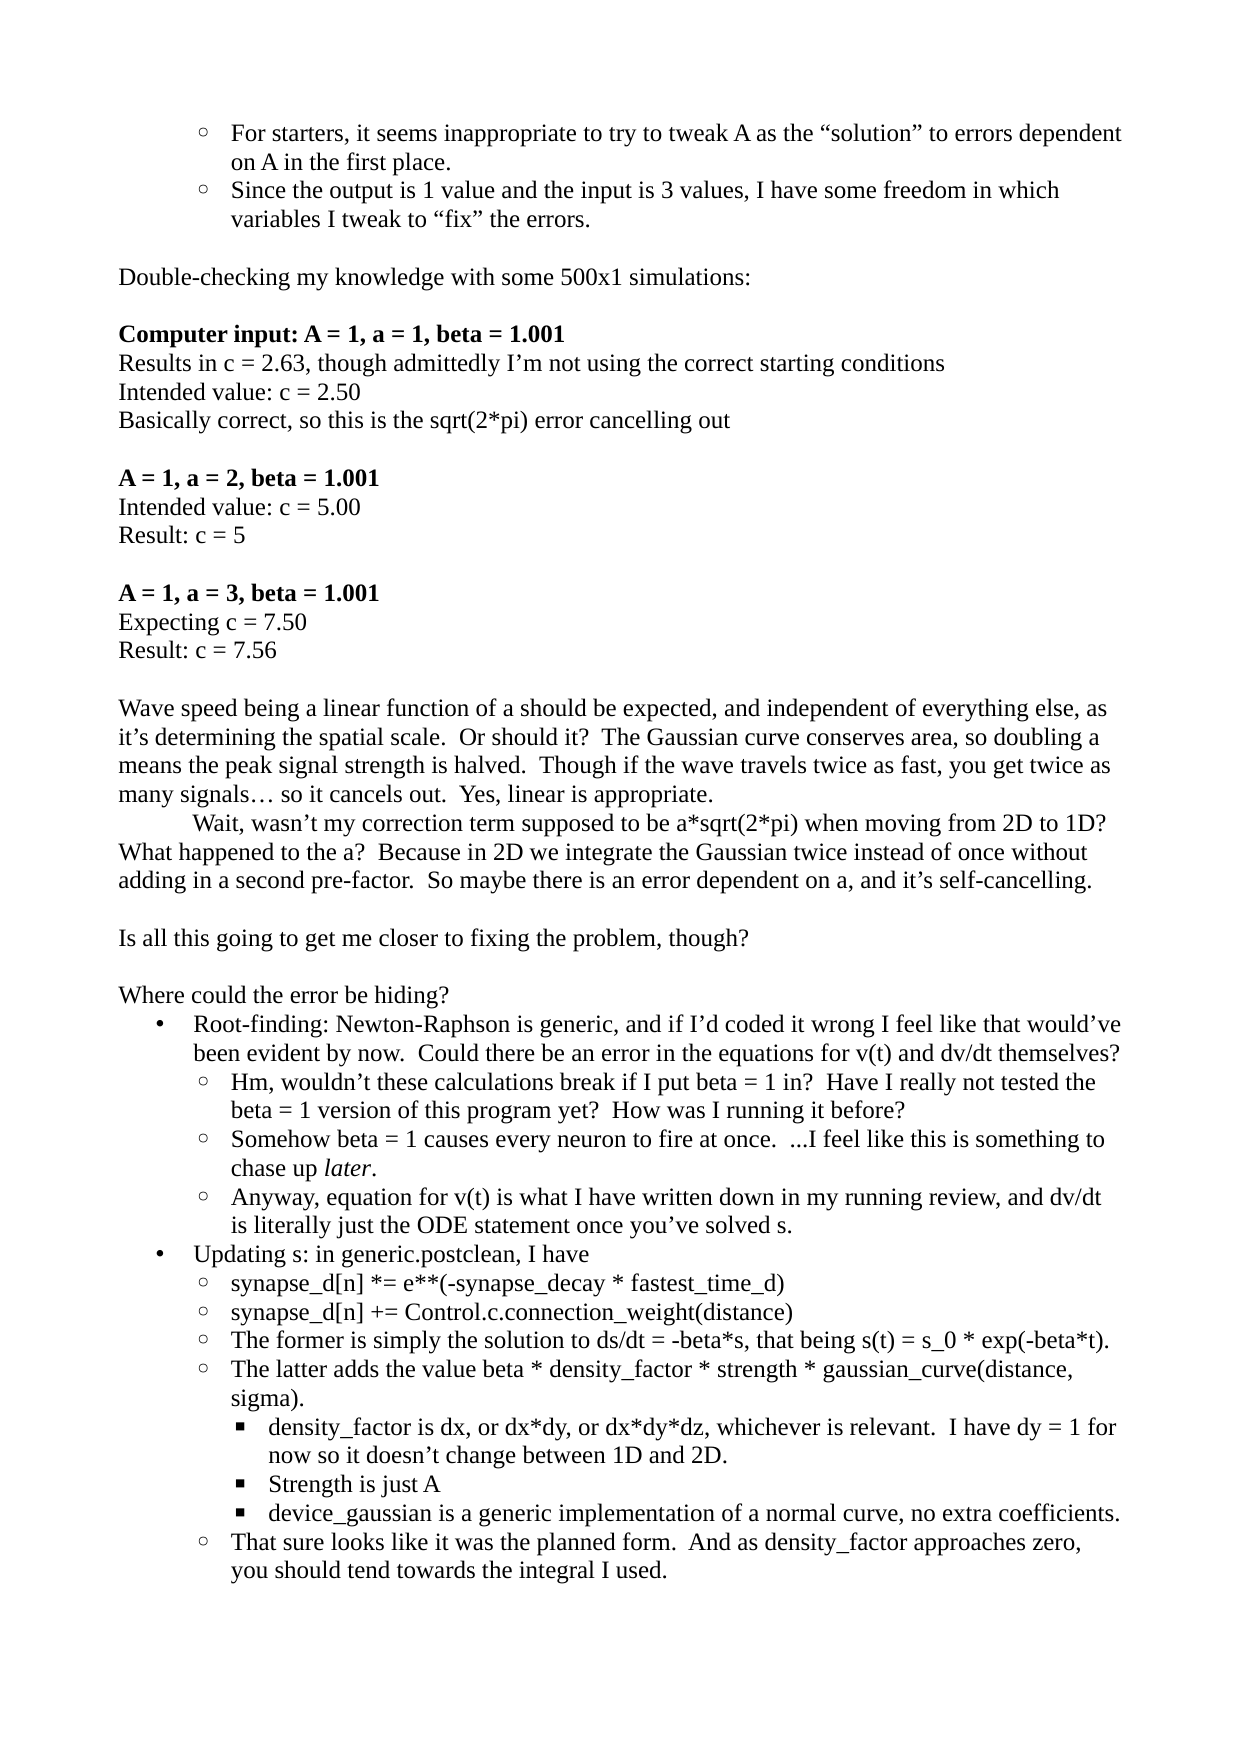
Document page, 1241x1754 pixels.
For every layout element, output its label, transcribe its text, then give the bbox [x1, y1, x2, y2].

list density_factor is dx, or dx*dy, or dx*dy*dz, whichever is relevant. I have dy = 1 for now so it doesn’t change between 1D and 2D. [231, 1412, 1122, 1469]
text Double-checking my knowledge with some 500x1 simulations: [118, 262, 1122, 291]
list Strength is just A [231, 1469, 1122, 1498]
list The former is simply the solution to ds/dt = -beta*s, that being s(t) = s_0 * exp(-beta*t). [193, 1326, 1122, 1354]
text A = 1, a = 3, beta = 1.001 [118, 578, 1122, 607]
list Hm, wouldn’t these calculations break if I put beta = 1 in? Have I really not tested the beta = 1 version of this program yet? How was I running it before? [193, 1067, 1122, 1124]
text A = 1, a = 2, beta = 1.001 [118, 463, 1122, 492]
list Since the output is 1 value and the input is 3 values, I have some freedom in which variables I tweak to “fix” the errors. [193, 176, 1122, 233]
text Result: c = 5 [118, 521, 1122, 549]
list Somehow beta = 1 causes every neuron to fire at once. ...I feel like this is something to chase up later. [193, 1124, 1122, 1182]
text Intended value: c = 2.50 [118, 377, 1122, 406]
list The latter adds the value beta * density_factor * strength * gaussian_curve(distance, sigma). [193, 1354, 1122, 1412]
text Intended value: c = 5.00 [118, 492, 1122, 521]
list For starters, it seems inappropriate to try to tweak A as the “solution” to errors dependent on A in the first place. [193, 118, 1122, 176]
text Is all this going to get me closer to fixing the problem, though? [118, 923, 1122, 952]
list synapse_d[n] *= e**(-synapse_decay * fastest_time_d) [193, 1268, 1122, 1297]
text Where could the error be hiding? [118, 981, 1122, 1009]
list Updating s: in generic.postclean, I have [156, 1239, 1122, 1268]
text Computer input: A = 1, a = 1, beta = 1.001 [118, 319, 1122, 348]
text Wait, wasn’t my correction term supposed to be a*sqrt(2*pi) when moving from 2D to 1D? What happened to the a? Because in 2D we integrate the Gaussian twice instead of once without adding in a second pre-factor. So maybe there is an error dependent on a, and it’s self-cancelling. [118, 808, 1122, 894]
text Results in c = 2.63, though admittedly I’m not using the correct starting conditions [118, 348, 1122, 377]
list That sure looks like it was the planned form. And as density_factor approaches zero, you should tend towards the integral I used. [193, 1527, 1122, 1584]
list Anyway, equation for v(t) is what I have written down in my running review, and dv/dt is literally just the ODE statement once you’ve solved s. [193, 1182, 1122, 1239]
list Root-finding: Newton-Raphson is generic, and if I’d coded it wrong I feel like that would’ve been evident by now. Could there be an error in the equations for v(t) and dv/dt themselves? [156, 1009, 1122, 1067]
text Expecting c = 7.50 [118, 607, 1122, 636]
list synapse_d[n] += Control.c.connection_weight(distance) [193, 1297, 1122, 1326]
text Basically correct, so this is the sqrt(2*pi) error cancelling out [118, 406, 1122, 434]
text Result: c = 7.56 [118, 636, 1122, 664]
text Wave speed being a linear function of a should be expected, and independent of everything else, as it’s determining the spatial scale. Or should it? The Gaussian curve conserves area, so doubling a means the peak signal strength is halved. Though if the wave travels twice as fast, you get twice as many signals… so it cancels out. Yes, linear is appropriate. [118, 693, 1122, 808]
list device_gaussian is a generic implementation of a normal curve, no extra coefficients. [231, 1498, 1122, 1527]
